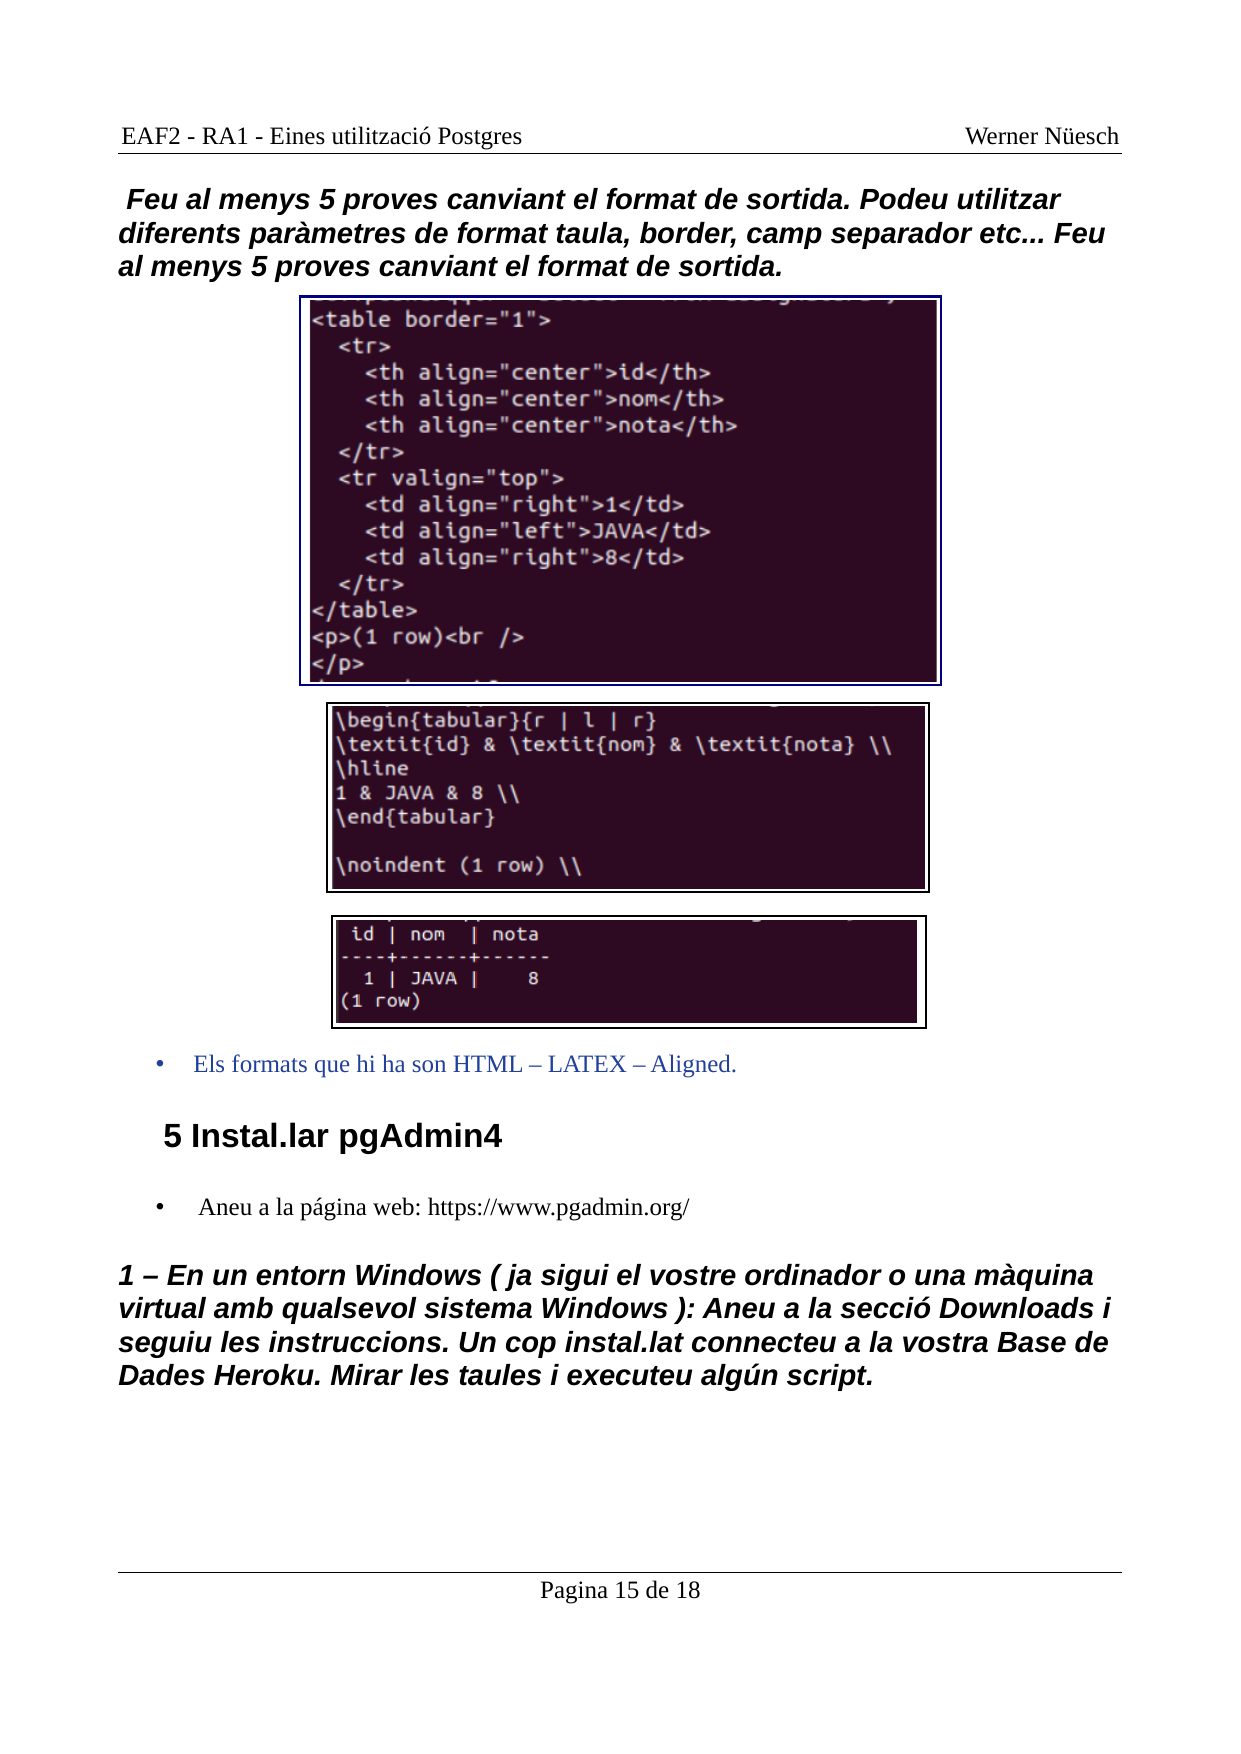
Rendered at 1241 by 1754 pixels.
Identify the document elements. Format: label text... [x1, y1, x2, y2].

subtitle 5 Instal.lar pgAdmin4 [118, 1115, 1122, 1154]
subtitle Aneu a la página web: https://www.pgadmin.org/ [156, 1192, 1122, 1220]
subtitle 1 – En un entorn Windows ( ja sigui el vostre ordinador o una màquina virtual amb qualsevol sistema Windows ): Aneu a la secció Downloads i seguiu les instruccions. Un cop instal.lat connecteu a la vostra Base de Dades Heroku. Mirar les taules i executeu algún script. [118, 1258, 1122, 1392]
picture [336, 920, 922, 1024]
picture [330, 706, 925, 889]
picture [303, 300, 937, 682]
subtitle Feu al menys 5 proves canviant el format de sortida. Podeu utilitzar diferents paràmetres de format taula, border, camp separador etc... Feu al menys 5 proves canviant el format de sortida. [118, 182, 1122, 283]
subtitle Els formats que hi ha son HTML – LATEX – Aligned. [156, 1049, 1122, 1078]
